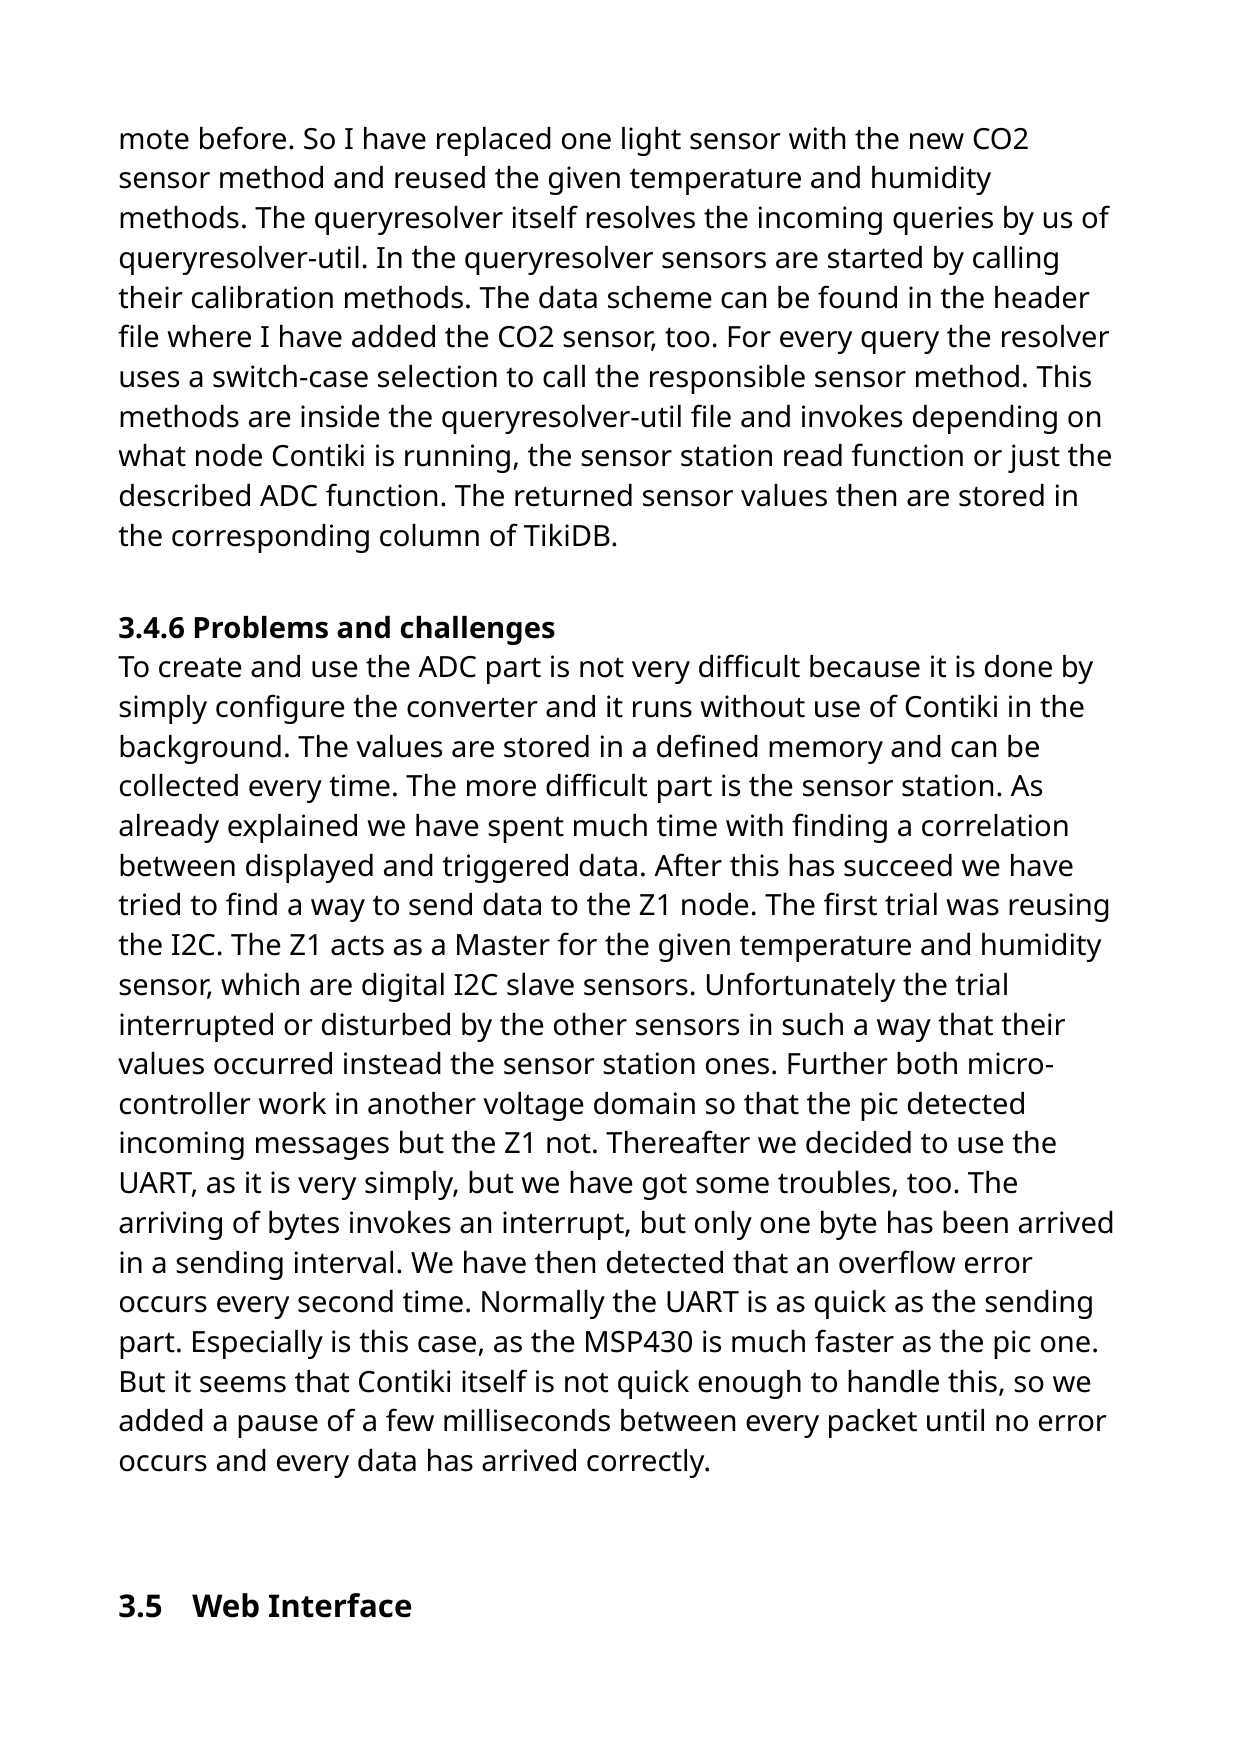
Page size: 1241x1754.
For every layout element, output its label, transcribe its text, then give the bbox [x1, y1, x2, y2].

text 3.4.6 Problems and challenges [118, 607, 1122, 647]
text mote before. So I have replaced one light sensor with the new CO2 sensor method and reused the given temperature and humidity methods. The queryresolver itself resolves the incoming queries by us of queryresolver-util. In the queryresolver sensors are started by calling their calibration methods. The data scheme can be found in the header file where I have added the CO2 sensor, too. For every query the resolver uses a switch-case selection to call the responsible sensor method. This methods are inside the queryresolver-util file and invokes depending on what node Contiki is running, the sensor station read function or just the described ADC function. The returned sensor values then are stored in the corresponding column of TikiDB. [118, 118, 1122, 555]
text 3.5 Web Interface [118, 1584, 1122, 1627]
text To create and use the ADC part is not very difficult because it is done by simply configure the converter and it runs without use of Contiki in the background. The values are stored in a defined memory and can be collected every time. The more difficult part is the sensor station. As already explained we have spent much time with finding a correlation between displayed and triggered data. After this has succeed we have tried to find a way to send data to the Z1 node. The first trial was reusing the I2C. The Z1 acts as a Master for the given temperature and humidity sensor, which are digital I2C slave sensors. Unfortunately the trial interrupted or disturbed by the other sensors in such a way that their values occurred instead the sensor station ones. Further both micro-controller work in another voltage domain so that the pic detected incoming messages but the Z1 not. Thereafter we decided to use the UART, as it is very simply, but we have got some troubles, too. The arriving of bytes invokes an interrupt, but only one byte has been arrived in a sending interval. We have then detected that an overflow error occurs every second time. Normally the UART is as quick as the sending part. Especially is this case, as the MSP430 is much faster as the pic one. But it seems that Contiki itself is not quick enough to handle this, so we added a pause of a few milliseconds between every packet until no error occurs and every data has arrived correctly. [118, 647, 1122, 1480]
